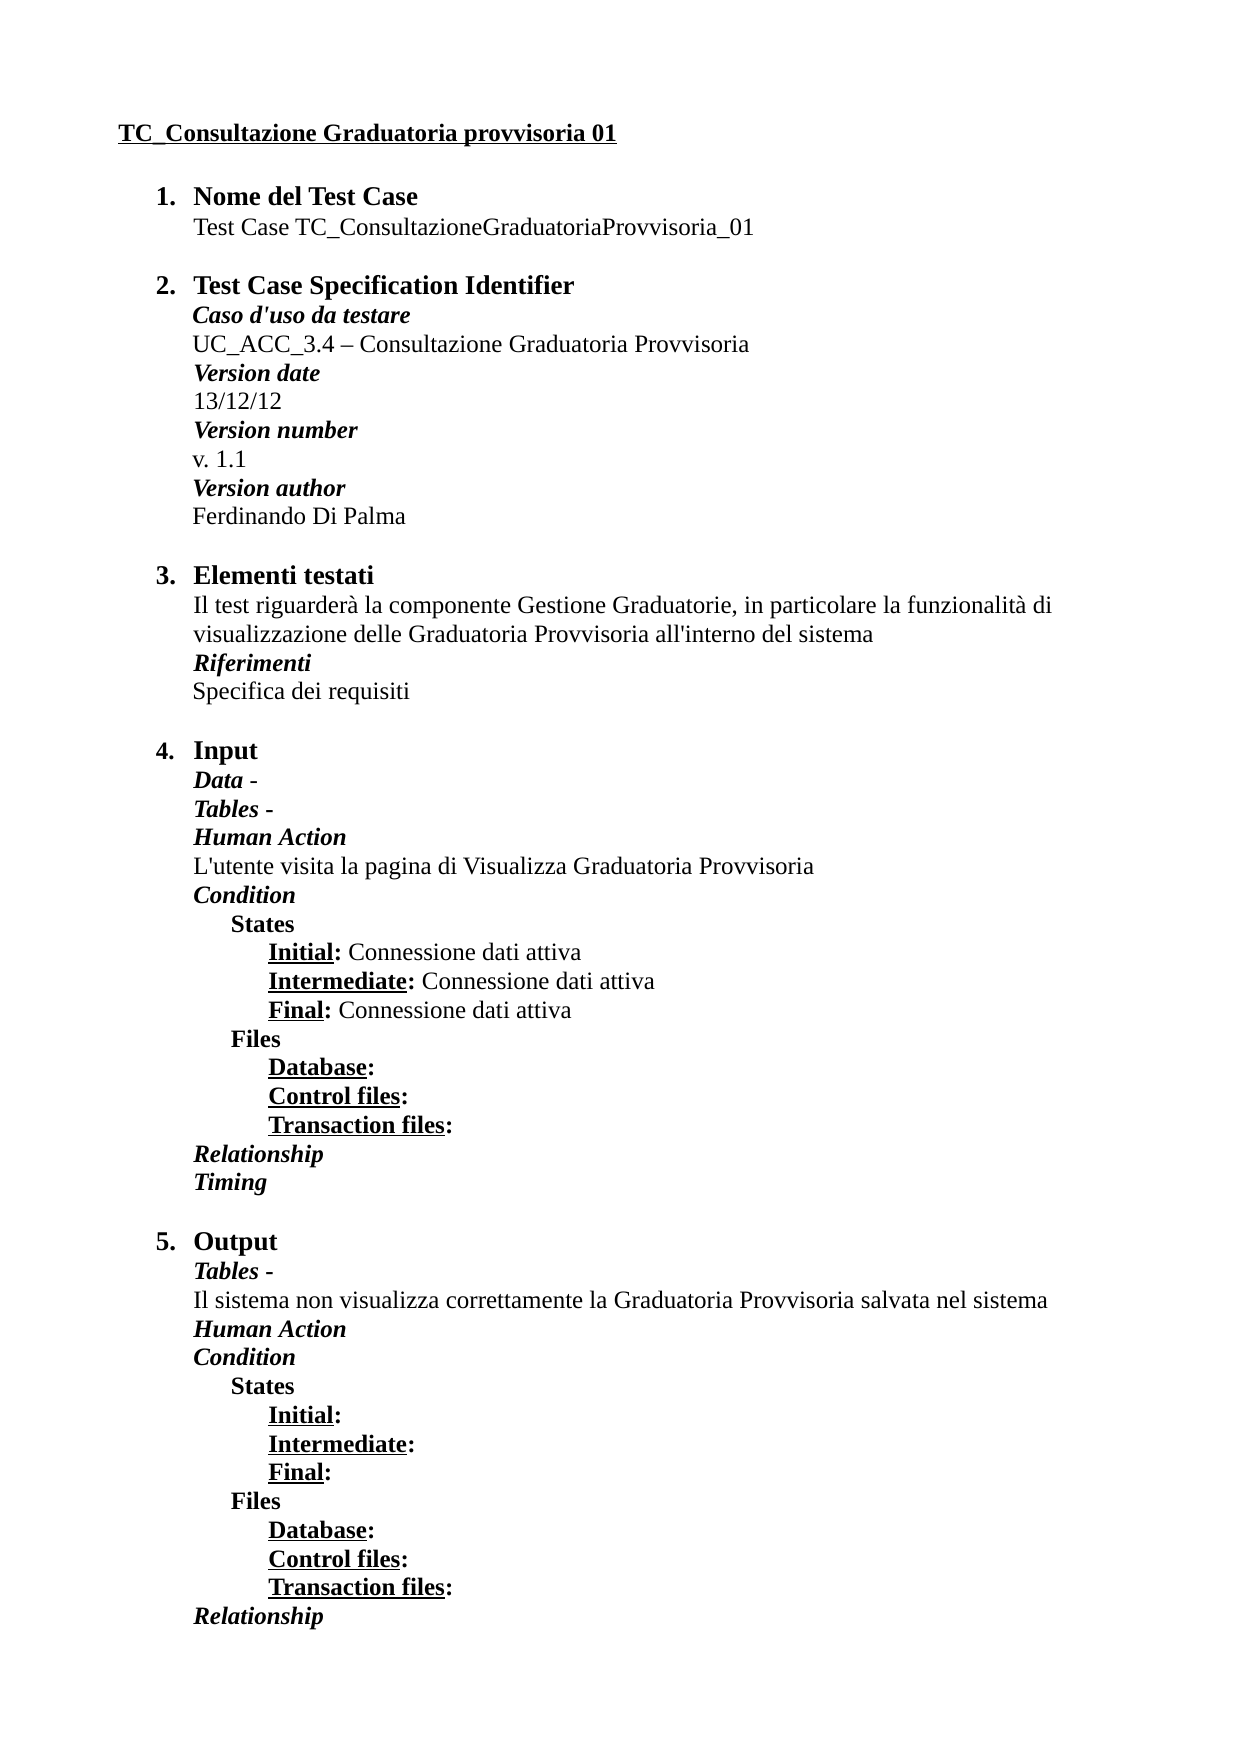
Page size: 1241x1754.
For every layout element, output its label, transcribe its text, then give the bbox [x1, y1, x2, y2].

list States [193, 909, 1122, 937]
list Output [156, 1225, 1122, 1256]
list Relationship [156, 1139, 1122, 1167]
list States [193, 1371, 1122, 1400]
list Il test riguarderà la componente Gestione Graduatorie, in particolare la funzionalità di visualizzazione delle Graduatoria Provvisoria all'interno del sistema [156, 590, 1122, 648]
text Ferdinando Di Palma [118, 501, 1122, 530]
list Human Action [156, 822, 1122, 851]
list Relationship [156, 1601, 1122, 1630]
list Nome del Test Case [156, 180, 1122, 212]
list Initial: Connessione dati attiva [231, 937, 1122, 966]
text Version author [118, 473, 1122, 501]
list Initial: [231, 1400, 1122, 1429]
list Tables - [156, 1256, 1122, 1285]
list Files [193, 1486, 1122, 1515]
list Human Action [156, 1314, 1122, 1342]
list Files [193, 1024, 1122, 1052]
list Database: [231, 1515, 1122, 1544]
list Il sistema non visualizza correttamente la Graduatoria Provvisoria salvata nel sistema [156, 1285, 1122, 1314]
list Version date [156, 358, 1122, 386]
list Transaction files: [231, 1572, 1122, 1601]
list Condition [156, 880, 1122, 909]
list Control files: [231, 1081, 1122, 1110]
list Final: Connessione dati attiva [231, 995, 1122, 1024]
text v. 1.1 [118, 444, 1122, 473]
list Elementi testati [156, 559, 1122, 590]
list Condition [156, 1342, 1122, 1371]
list Data - [156, 765, 1122, 794]
list Timing [156, 1167, 1122, 1196]
list Input [156, 734, 1122, 765]
list Test Case Specification Identifier [156, 269, 1122, 300]
list 13/12/12 [156, 386, 1122, 415]
text UC_ACC_3.4 – Consultazione Graduatoria Provvisoria [118, 329, 1122, 358]
text Specifica dei requisiti [118, 676, 1122, 705]
list Riferimenti [156, 648, 1122, 676]
list Final: [231, 1457, 1122, 1486]
list Control files: [231, 1544, 1122, 1572]
text TC_Consultazione Graduatoria provvisoria 01 [118, 118, 1122, 147]
list Version number [156, 415, 1122, 444]
list L'utente visita la pagina di Visualizza Graduatoria Provvisoria [156, 851, 1122, 880]
list Database: [231, 1052, 1122, 1081]
list Test Case TC_ConsultazioneGraduatoriaProvvisoria_01 [156, 212, 1122, 240]
list Transaction files: [231, 1110, 1122, 1139]
list Tables - [156, 794, 1122, 822]
list Intermediate: Connessione dati attiva [231, 966, 1122, 995]
text Caso d'uso da testare [118, 300, 1122, 329]
list Intermediate: [231, 1429, 1122, 1457]
